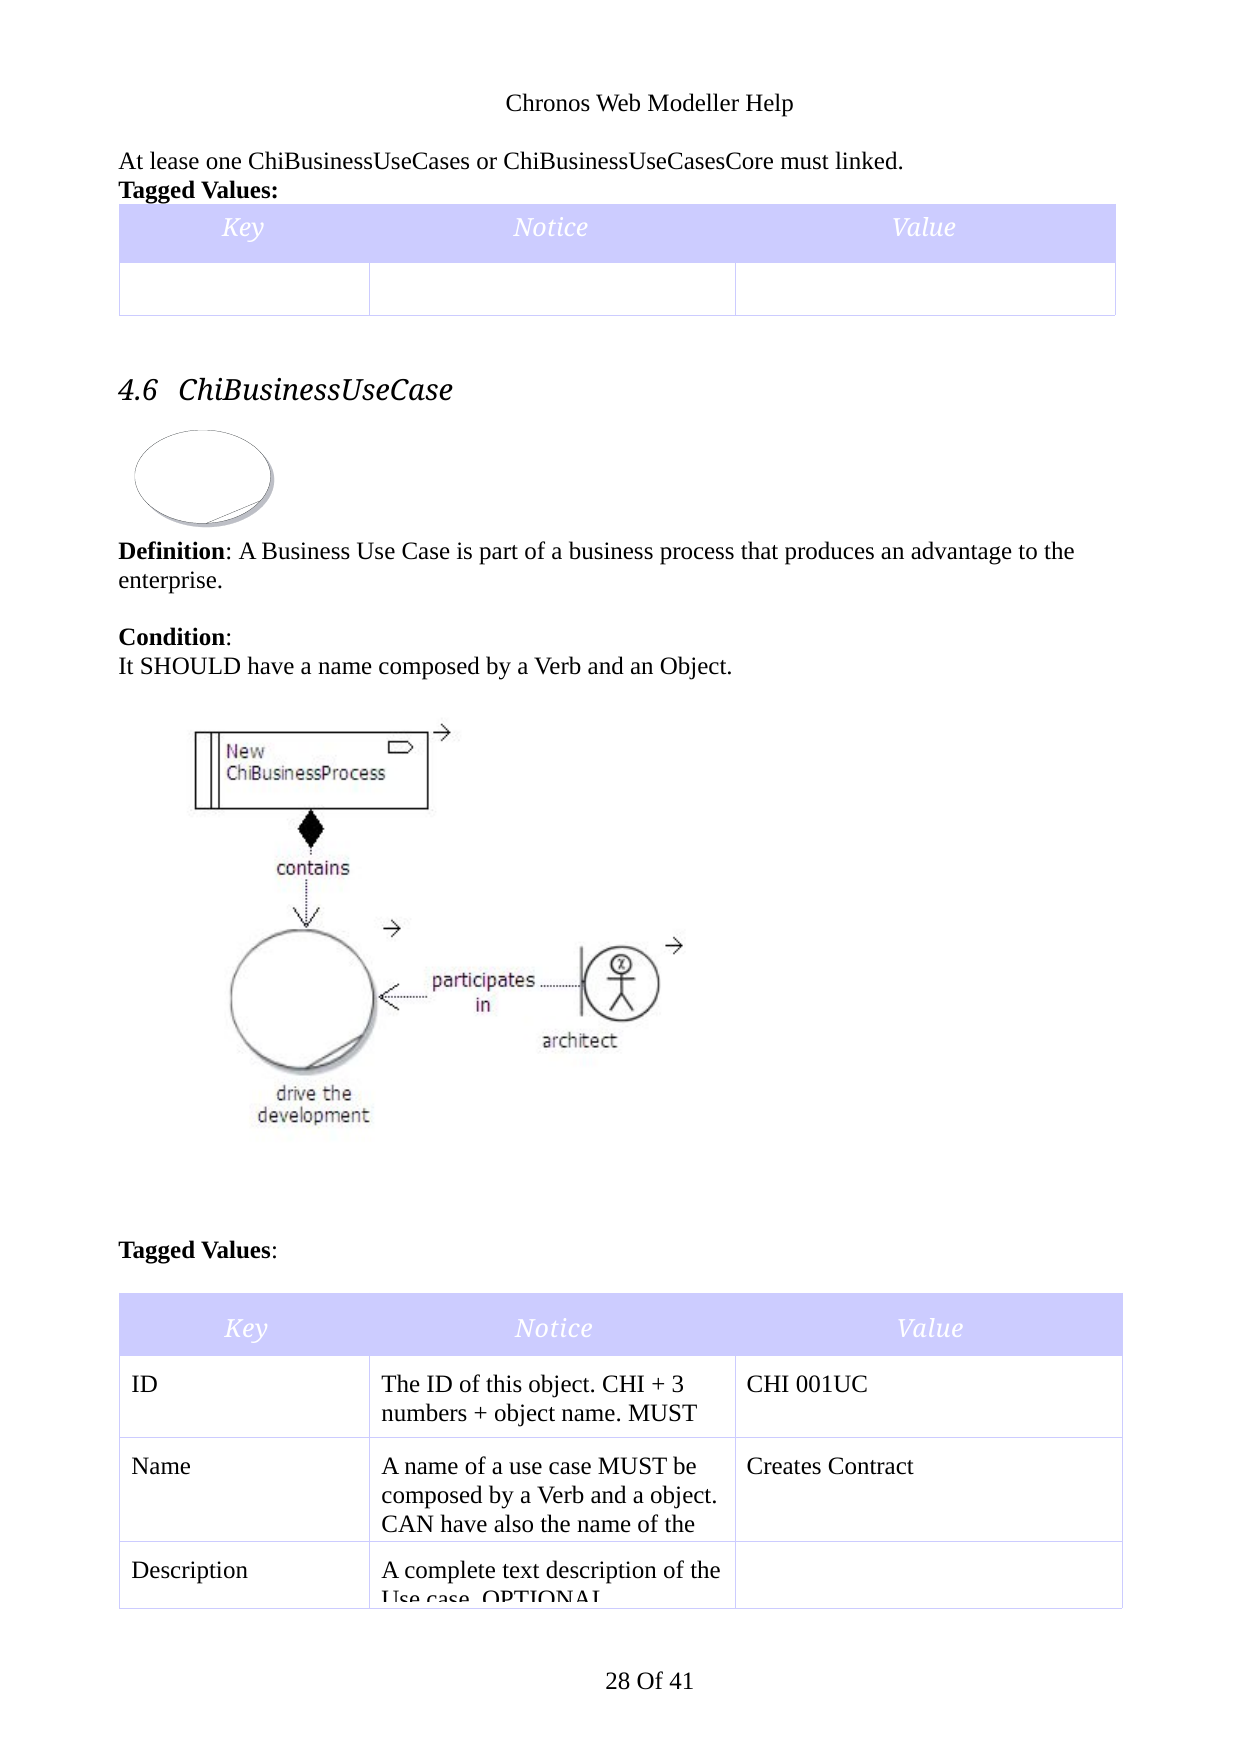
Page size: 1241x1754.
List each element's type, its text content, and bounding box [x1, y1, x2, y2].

table_cell A name of a use case MUST be composed by a Verb and a object. CAN have also the name of the primary actor but this is not a good praxis. MUST [370, 1438, 735, 1541]
table_cell [370, 263, 735, 315]
table_header Notice [370, 1294, 735, 1355]
table_cell CHI 001UC [736, 1356, 1122, 1437]
table_header Key [120, 205, 369, 262]
table_cell The ID of this object. CHI + 3 numbers + object name. MUST [370, 1356, 735, 1437]
table_cell [736, 1542, 1122, 1607]
table_header Value [736, 1294, 1122, 1355]
table_header Key [120, 1294, 369, 1355]
table_cell [736, 263, 1115, 315]
table_cell Name [120, 1438, 369, 1541]
table_cell Description [120, 1542, 369, 1607]
table_cell A complete text description of the Use case. OPTIONAL [370, 1542, 735, 1607]
table_cell [120, 263, 369, 315]
text It SHOULD have a name composed by a Verb and an Object. [118, 651, 1181, 680]
subtitle ChiBusinessUseCase [118, 369, 1181, 408]
text Condition: [118, 622, 1181, 651]
text At lease one ChiBusinessUseCases or ChiBusinessUseCasesCore must linked. [118, 146, 1181, 175]
text Tagged Values: [118, 175, 1181, 204]
table_cell Creates Contract [736, 1438, 1122, 1541]
picture [125, 693, 713, 1194]
table_header Value [736, 205, 1115, 262]
table_header Notice [370, 205, 735, 262]
table_cell ID [120, 1356, 369, 1437]
text Tagged Values: [118, 1235, 1181, 1264]
text Definition: A Business Use Case is part of a business process that produces an advantage to the enterprise. [118, 536, 1181, 594]
